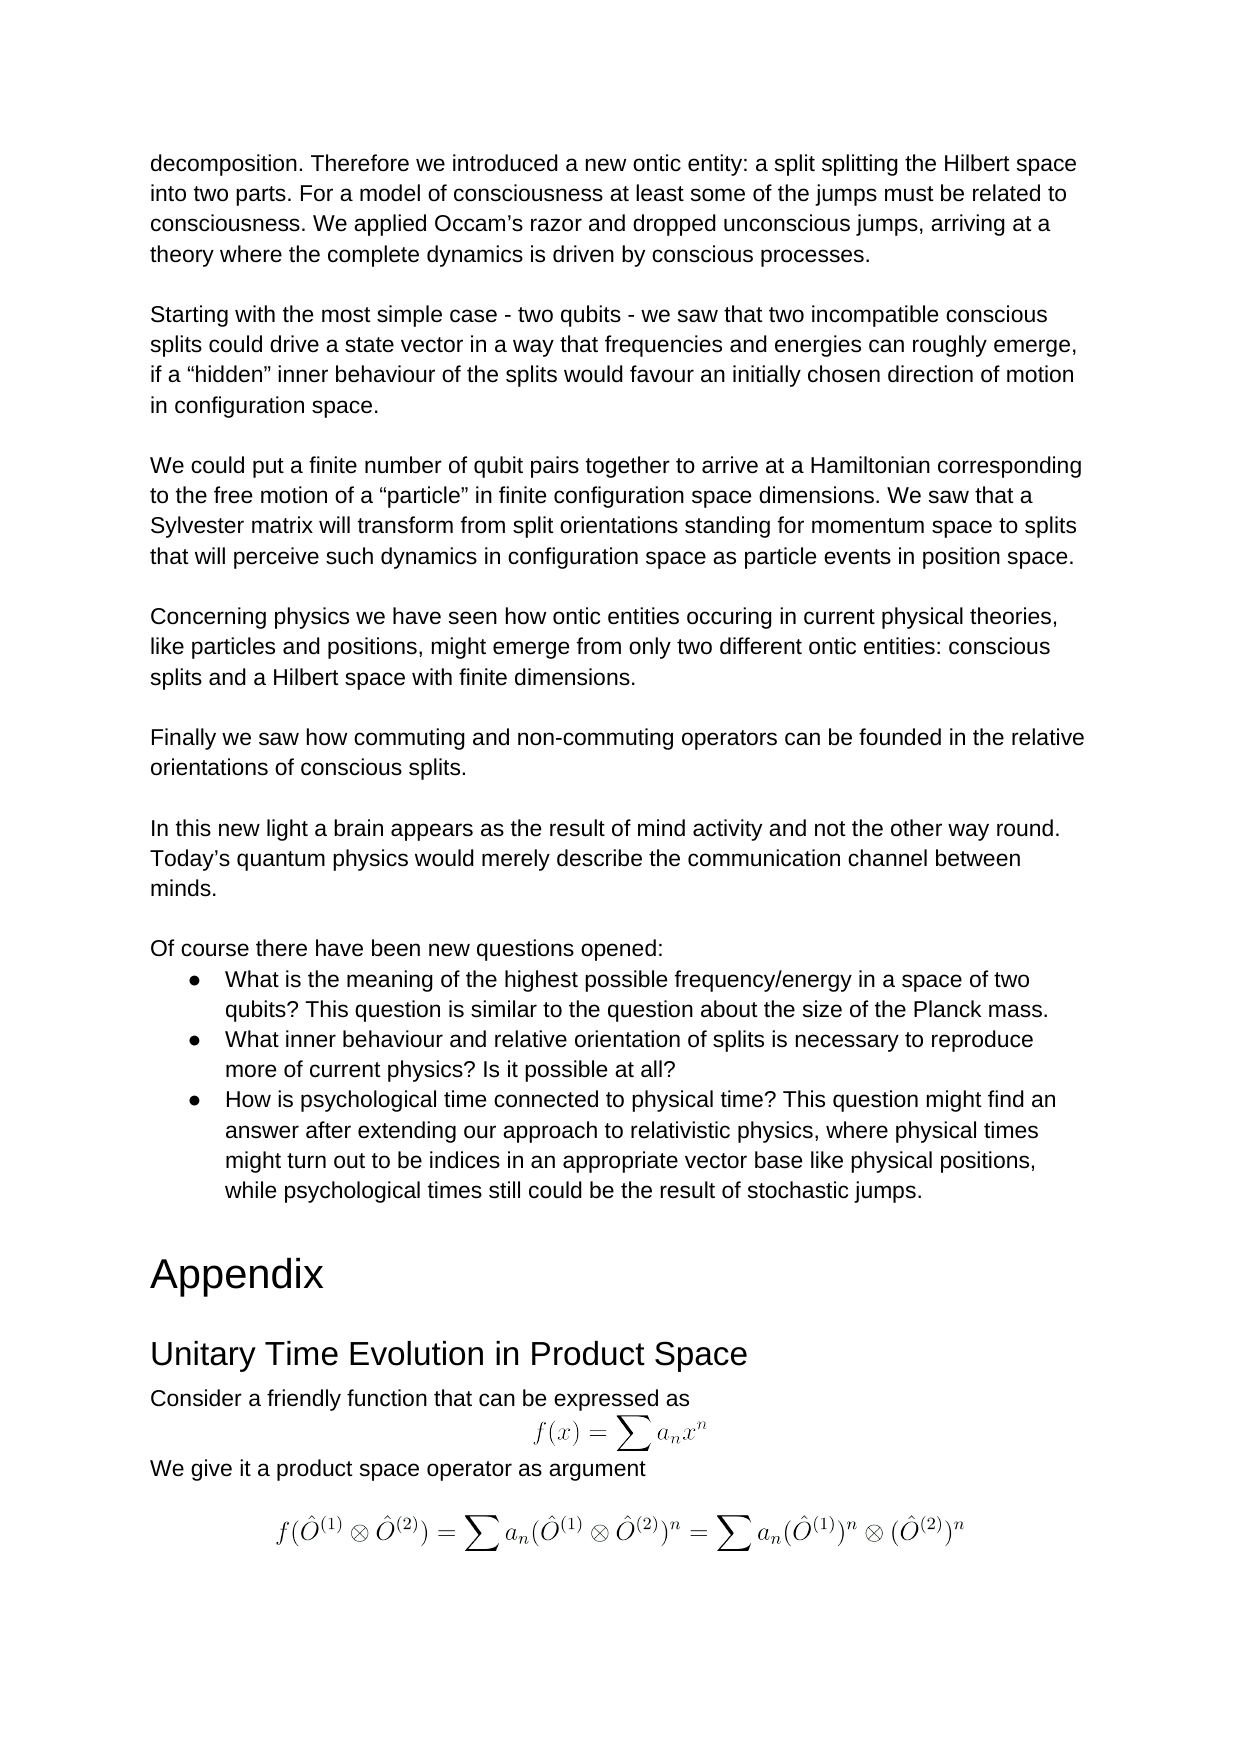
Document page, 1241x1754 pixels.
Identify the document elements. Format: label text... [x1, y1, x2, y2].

subtitle Appendix [150, 1249, 1090, 1297]
text Consider a friendly function that can be expressed as [150, 1385, 1090, 1412]
text We give it a product space operator as argument [150, 1455, 1090, 1481]
text decomposition. Therefore we introduced a new ontic entity: a split splitting the Hilbert space into two parts. For a model of consciousness at least some of the jumps must be related to consciousness. We applied Occam’s razor and dropped unconscious jumps, arriving at a theory where the complete dynamics is driven by conscious processes. [150, 150, 1090, 267]
text We could put a finite number of qubit pairs together to arrive at a Hamiltonian corresponding to the free motion of a “particle” in finite configuration space dimensions. We saw that a Sylvester matrix will transform from split orientations standing for momentum space to splits that will perceive such dynamics in configuration space as particle events in position space. [150, 452, 1090, 569]
picture [276, 1515, 964, 1551]
list What is the meaning of the highest possible frequency/energy in a space of two qubits? This question is similar to the question about the size of the Planck mass. [187, 966, 1090, 1022]
text Starting with the most simple case - two qubits - we saw that two incompatible conscious splits could drive a state vector in a way that frequencies and energies can roughly emerge, if a “hidden” inner behaviour of the splits would favour an initially chosen direction of motion in configuration space. [150, 301, 1090, 418]
text Finally we saw how commuting and non-commuting operators can be founded in the relative orientations of conscious splits. [150, 724, 1090, 781]
text Concerning physics we have seen how ontic entities occuring in current physical theories, like particles and positions, might emerge from only two different ontic entities: conscious splits and a Hilbert space with finite dimensions. [150, 603, 1090, 690]
text Of course there have been new questions opened: [150, 935, 1090, 962]
subtitle Unitary Time Evolution in Product Space [150, 1334, 1090, 1373]
text In this new light a brain appears as the result of mind activity and not the other way round. Today’s quantum physics would merely describe the communication channel between minds. [150, 814, 1090, 901]
list What inner behaviour and relative orientation of splits is necessary to reproduce more of current physics? Is it possible at all? [187, 1026, 1090, 1083]
list How is psychological time connected to physical time? This question might find an answer after extending our approach to relativistic physics, where physical times might turn out to be indices in an appropriate vector base like physical positions, while psychological times still could be the result of stochastic jumps. [187, 1086, 1090, 1203]
picture [533, 1415, 707, 1451]
